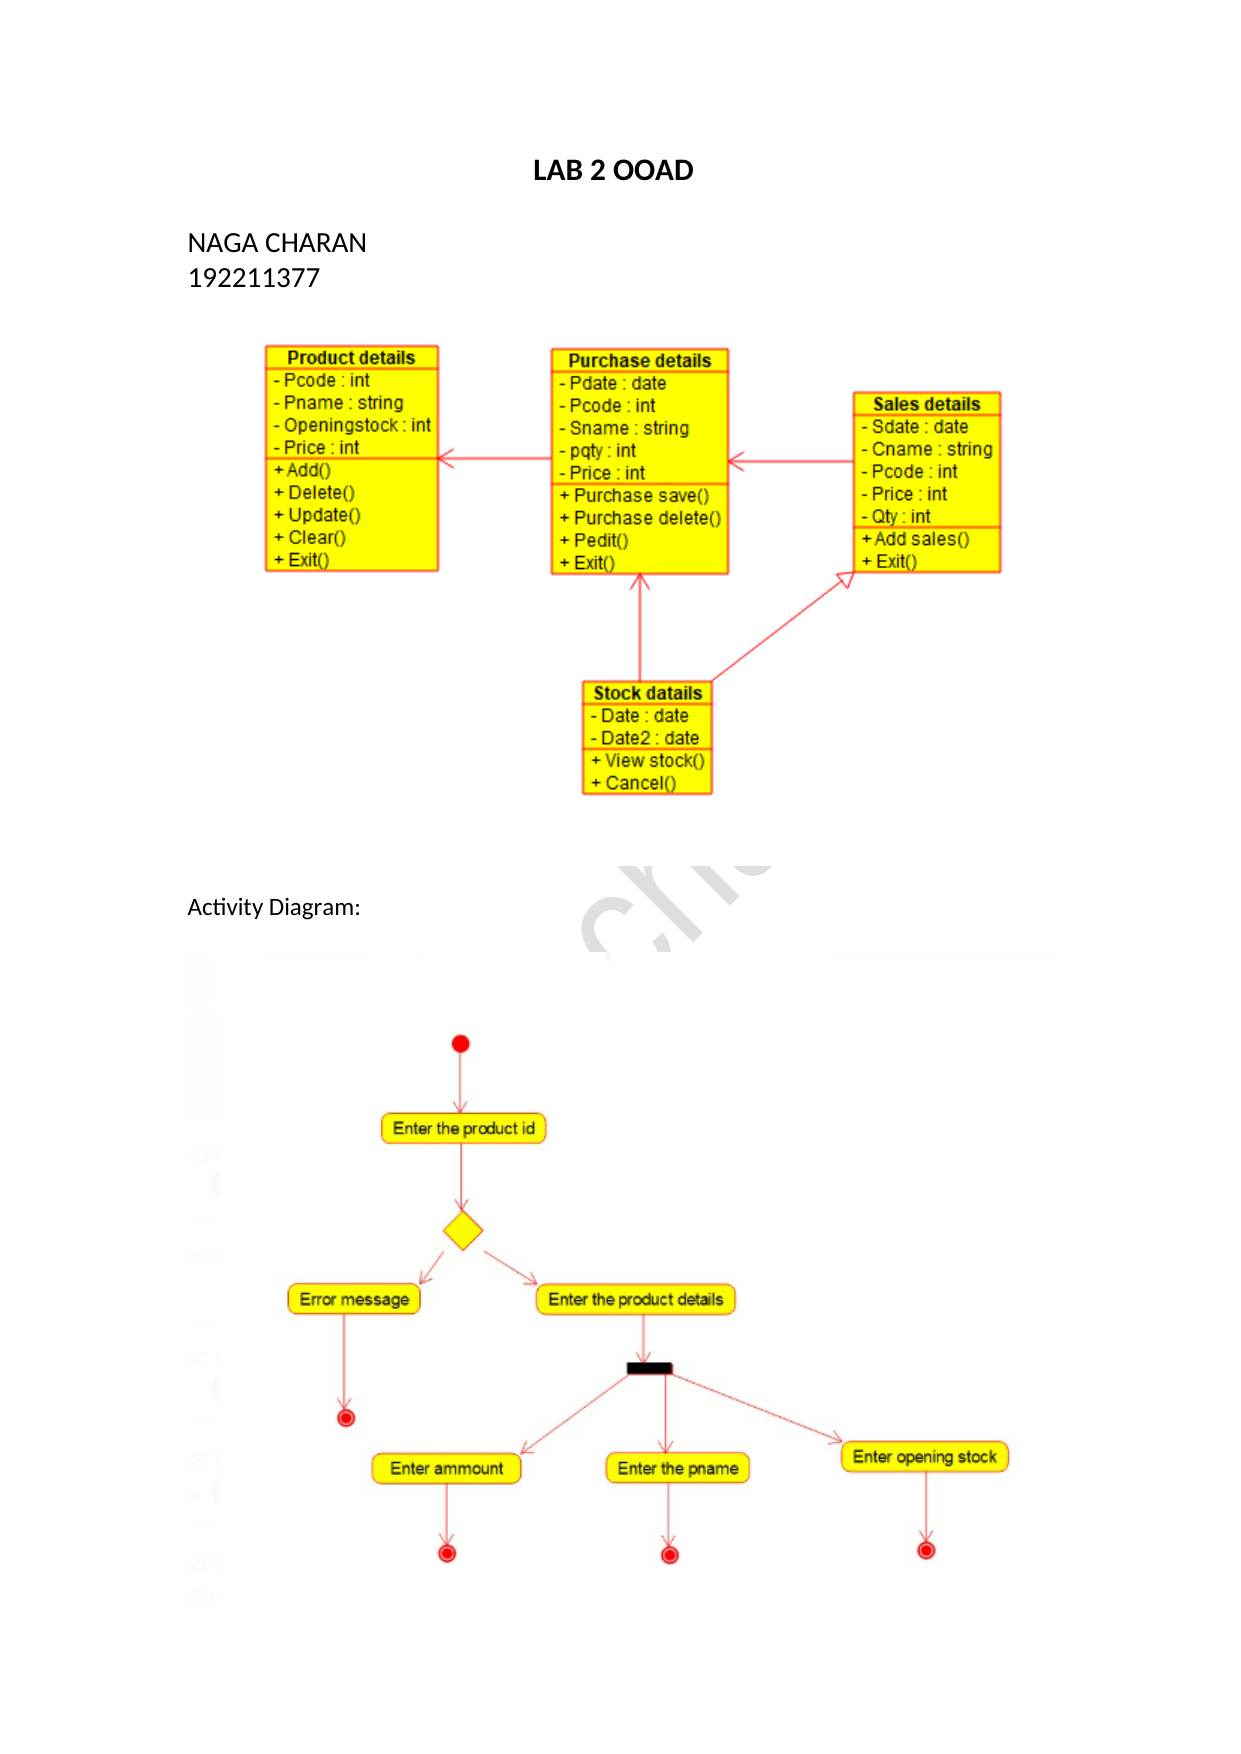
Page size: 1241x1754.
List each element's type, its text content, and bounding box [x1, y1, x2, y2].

text Activity Diagram: [187, 891, 1053, 922]
picture [187, 952, 1052, 1604]
picture [187, 295, 1053, 866]
